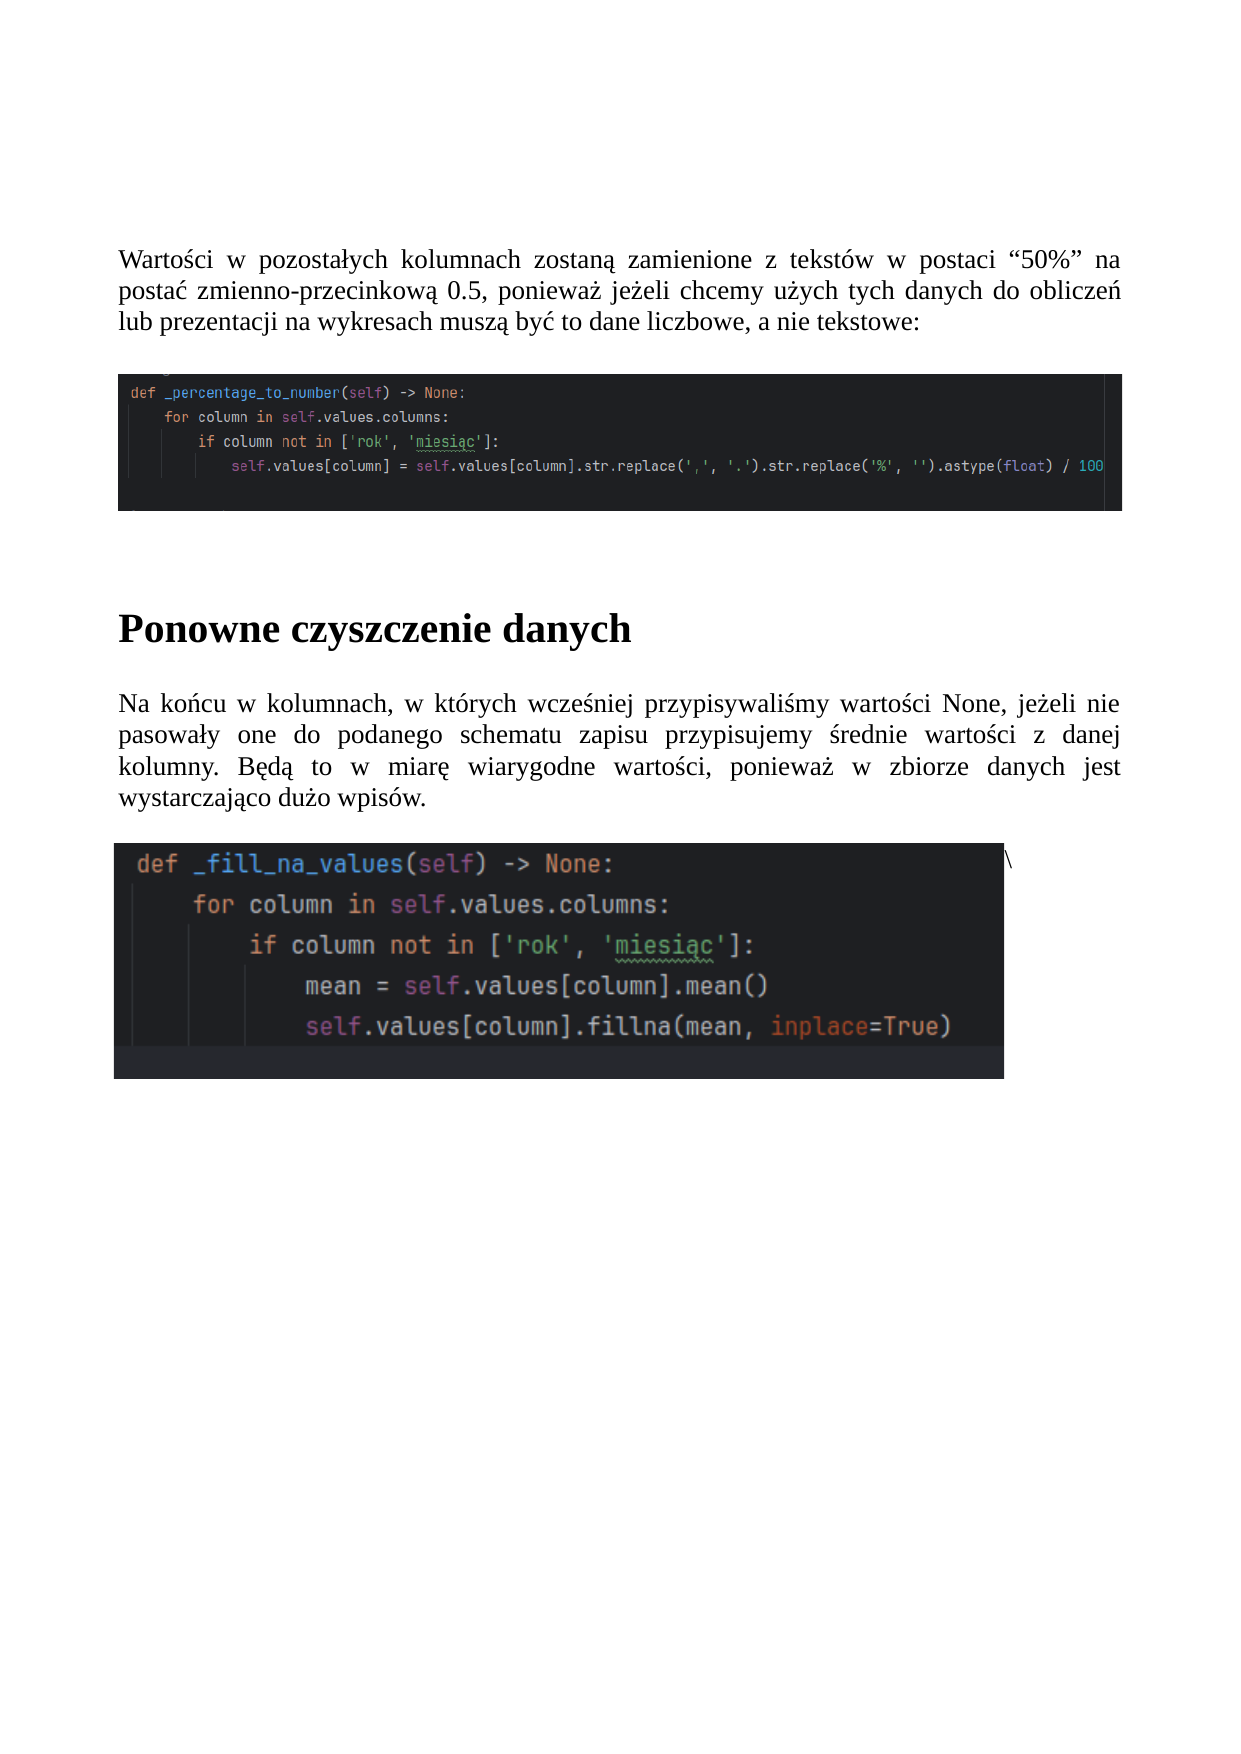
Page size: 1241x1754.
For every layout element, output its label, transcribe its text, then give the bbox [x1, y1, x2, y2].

text Wartości w pozostałych kolumnach zostaną zamienione z tekstów w postaci “50%” na postać zmienno-przecinkową 0.5, ponieważ jeżeli chcemy użych tych danych do obliczeń lub prezentacji na wykresach muszą być to dane liczbowe, a nie tekstowe: [118, 243, 1122, 336]
picture [113, 843, 1005, 1079]
text Ponowne czyszczenie danych [118, 603, 1122, 651]
text \ [1005, 843, 1122, 874]
picture [118, 374, 1123, 511]
text Na końcu w kolumnach, w których wcześniej przypisywaliśmy wartości None, jeżeli nie pasowały one do podanego schematu zapisu przypisujemy średnie wartości z danej kolumny. Będą to w miarę wiarygodne wartości, ponieważ w zbiorze danych jest wystarczająco dużo wpisów. [118, 687, 1122, 812]
